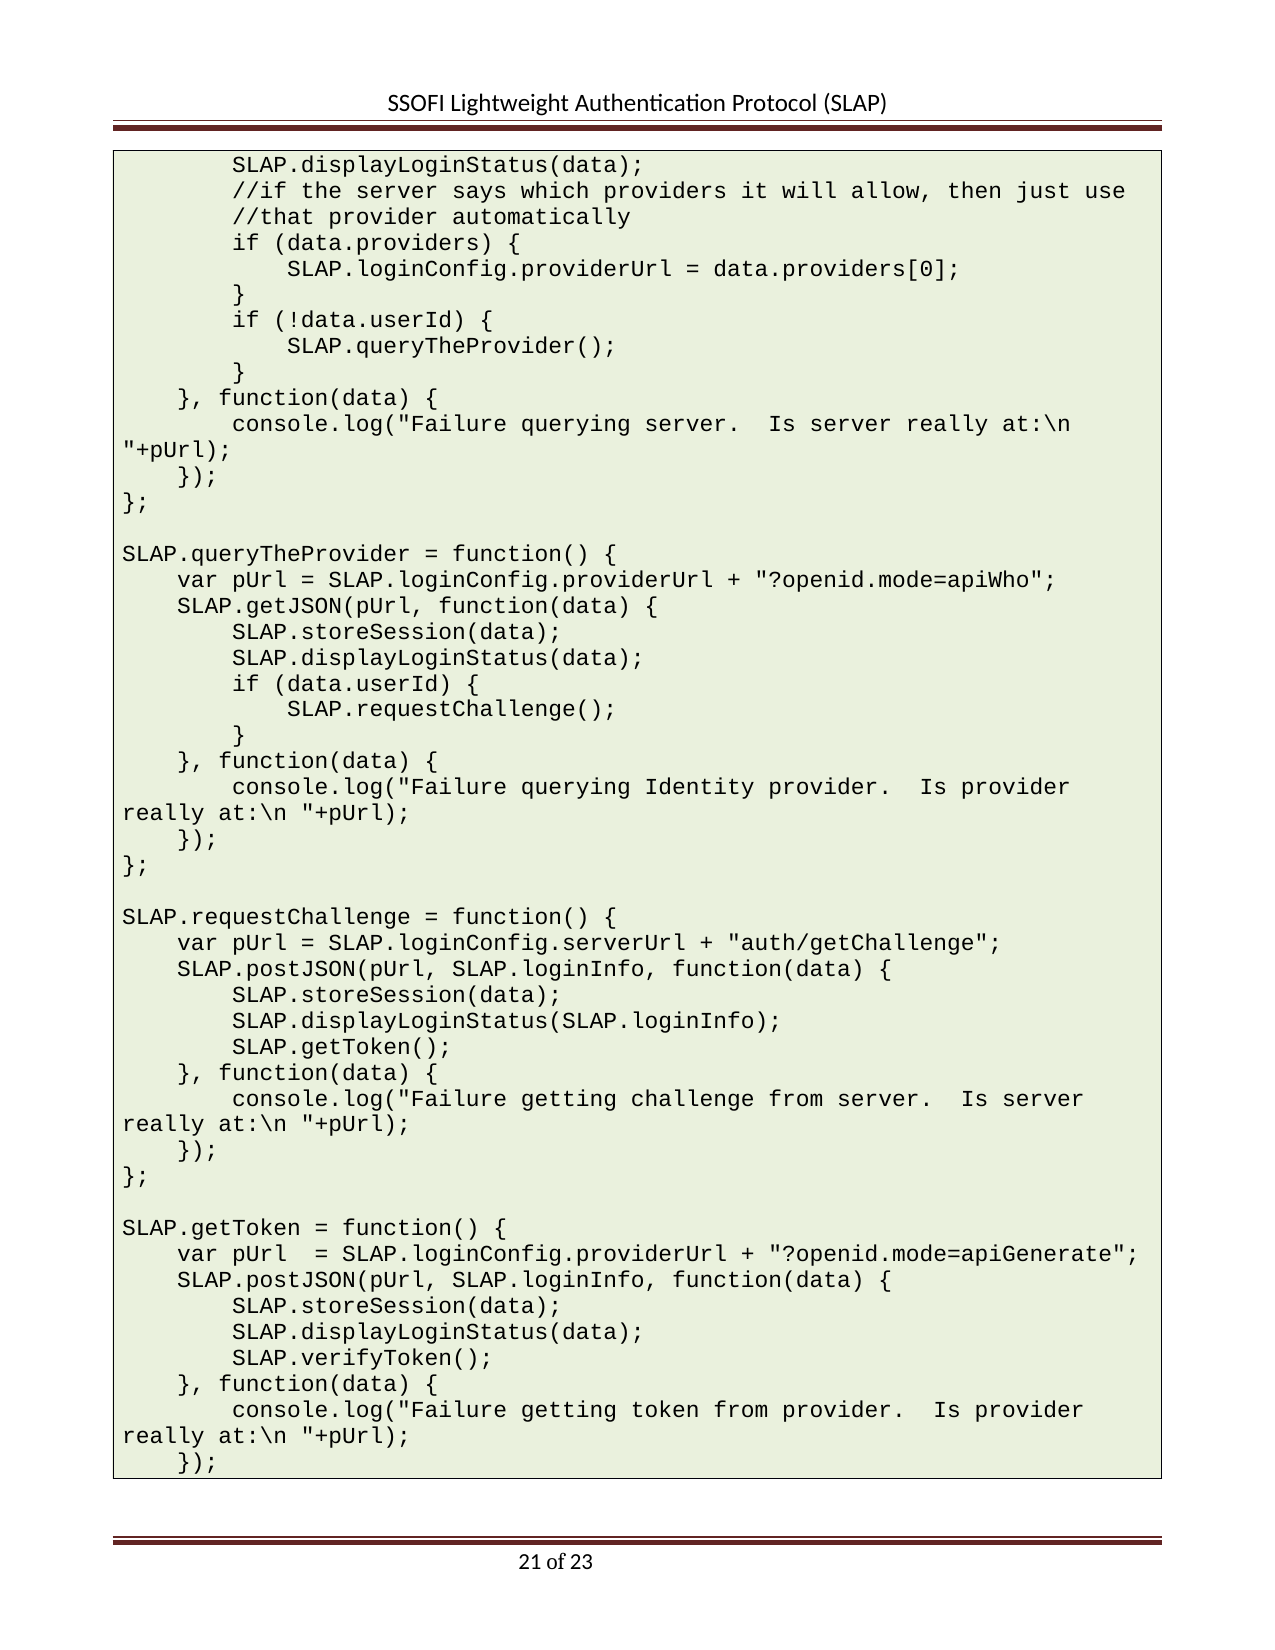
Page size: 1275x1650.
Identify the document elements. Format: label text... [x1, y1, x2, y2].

text }); [114, 1447, 1161, 1478]
text SLAP.displayLoginStatus(data); [114, 151, 1161, 176]
text SLAP.displayLoginStatus(data); [114, 1317, 1161, 1343]
text console.log("Failure querying Identity provider. Is provider really at:\n "+pUrl); [114, 772, 1161, 824]
text console.log("Failure getting token from provider. Is provider really at:\n "+pUrl); [114, 1395, 1161, 1447]
text }); [114, 1136, 1161, 1162]
text SLAP.postJSON(pUrl, SLAP.loginInfo, function(data) { [114, 1265, 1161, 1291]
text SLAP.displayLoginStatus(data); [114, 643, 1161, 669]
text SLAP.requestChallenge(); [114, 695, 1161, 721]
text console.log("Failure querying server. Is server really at:\n "+pUrl); [114, 409, 1161, 461]
text SLAP.storeSession(data); [114, 1291, 1161, 1317]
text var pUrl = SLAP.loginConfig.serverUrl + "auth/getChallenge"; [114, 928, 1161, 954]
text SLAP.queryTheProvider = function() { [114, 539, 1161, 565]
text SLAP.displayLoginStatus(SLAP.loginInfo); [114, 1006, 1161, 1032]
text SLAP.getToken = function() { [114, 1213, 1161, 1239]
text console.log("Failure getting challenge from server. Is server really at:\n "+pUrl); [114, 1084, 1161, 1136]
text }; [114, 850, 1161, 876]
text }, function(data) { [114, 1058, 1161, 1084]
text //that provider automatically [114, 202, 1161, 228]
text SLAP.requestChallenge = function() { [114, 902, 1161, 928]
text }; [114, 1162, 1161, 1187]
text SLAP.getToken(); [114, 1032, 1161, 1058]
text SLAP.queryTheProvider(); [114, 332, 1161, 357]
text var pUrl = SLAP.loginConfig.providerUrl + "?openid.mode=apiGenerate"; [114, 1239, 1161, 1265]
text //if the server says which providers it will allow, then just use [114, 176, 1161, 202]
text }); [114, 824, 1161, 850]
text }, function(data) { [114, 383, 1161, 409]
text if (!data.userId) { [114, 306, 1161, 332]
text SLAP.storeSession(data); [114, 617, 1161, 643]
text SLAP.loginConfig.providerUrl = data.providers[0]; [114, 254, 1161, 280]
text SLAP.verifyToken(); [114, 1343, 1161, 1369]
text }); [114, 461, 1161, 487]
text var pUrl = SLAP.loginConfig.providerUrl + "?openid.mode=apiWho"; [114, 565, 1161, 591]
text }; [114, 487, 1161, 513]
text } [114, 280, 1161, 306]
text }, function(data) { [114, 747, 1161, 772]
text if (data.userId) { [114, 669, 1161, 695]
text SLAP.getJSON(pUrl, function(data) { [114, 591, 1161, 617]
text SLAP.storeSession(data); [114, 980, 1161, 1006]
text if (data.providers) { [114, 228, 1161, 254]
text } [114, 357, 1161, 383]
text }, function(data) { [114, 1369, 1161, 1395]
text } [114, 721, 1161, 747]
text SLAP.postJSON(pUrl, SLAP.loginInfo, function(data) { [114, 954, 1161, 980]
